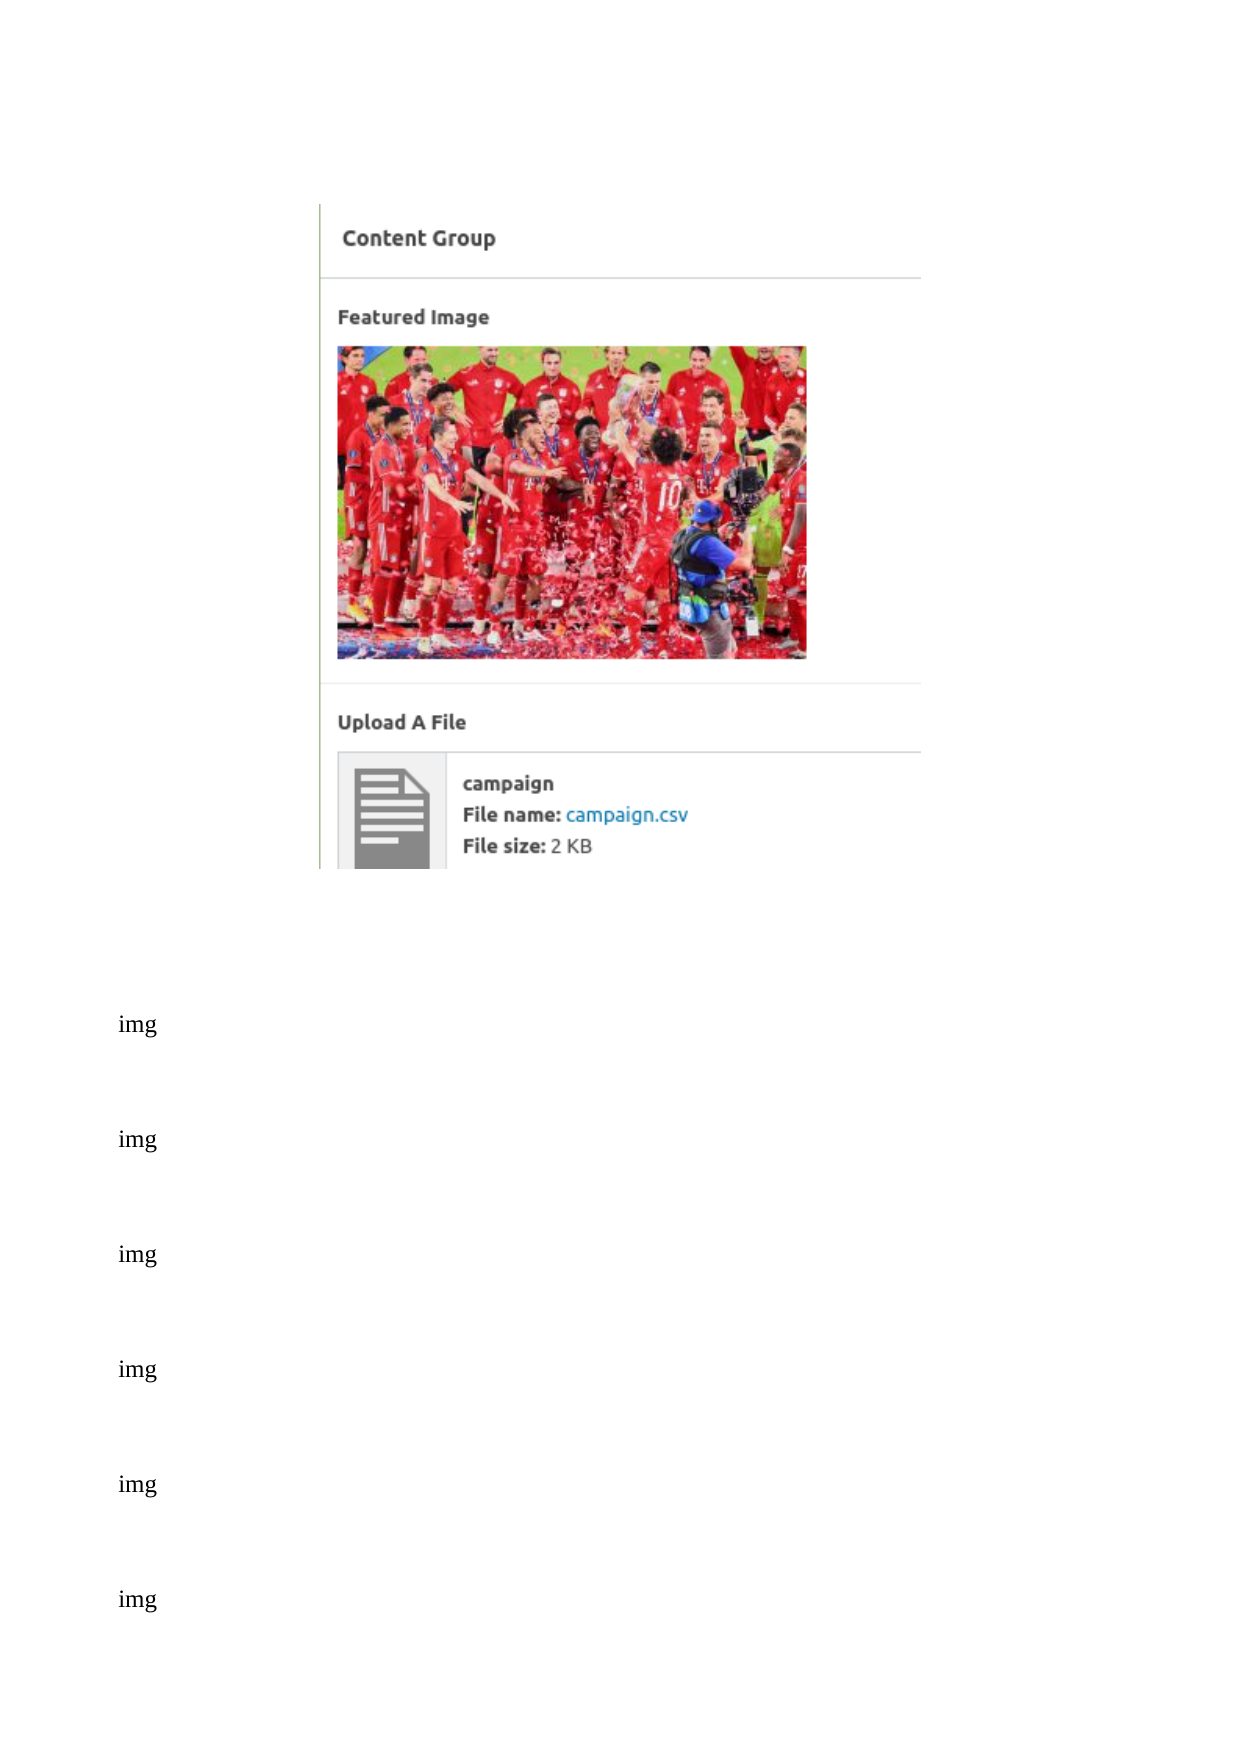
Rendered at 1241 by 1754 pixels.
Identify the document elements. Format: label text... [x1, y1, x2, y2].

text img [118, 1584, 1122, 1613]
text img [118, 1009, 1122, 1038]
text img [118, 1469, 1122, 1498]
text img [118, 1239, 1122, 1268]
text img [118, 1354, 1122, 1383]
picture [319, 204, 921, 869]
text img [118, 1124, 1122, 1153]
